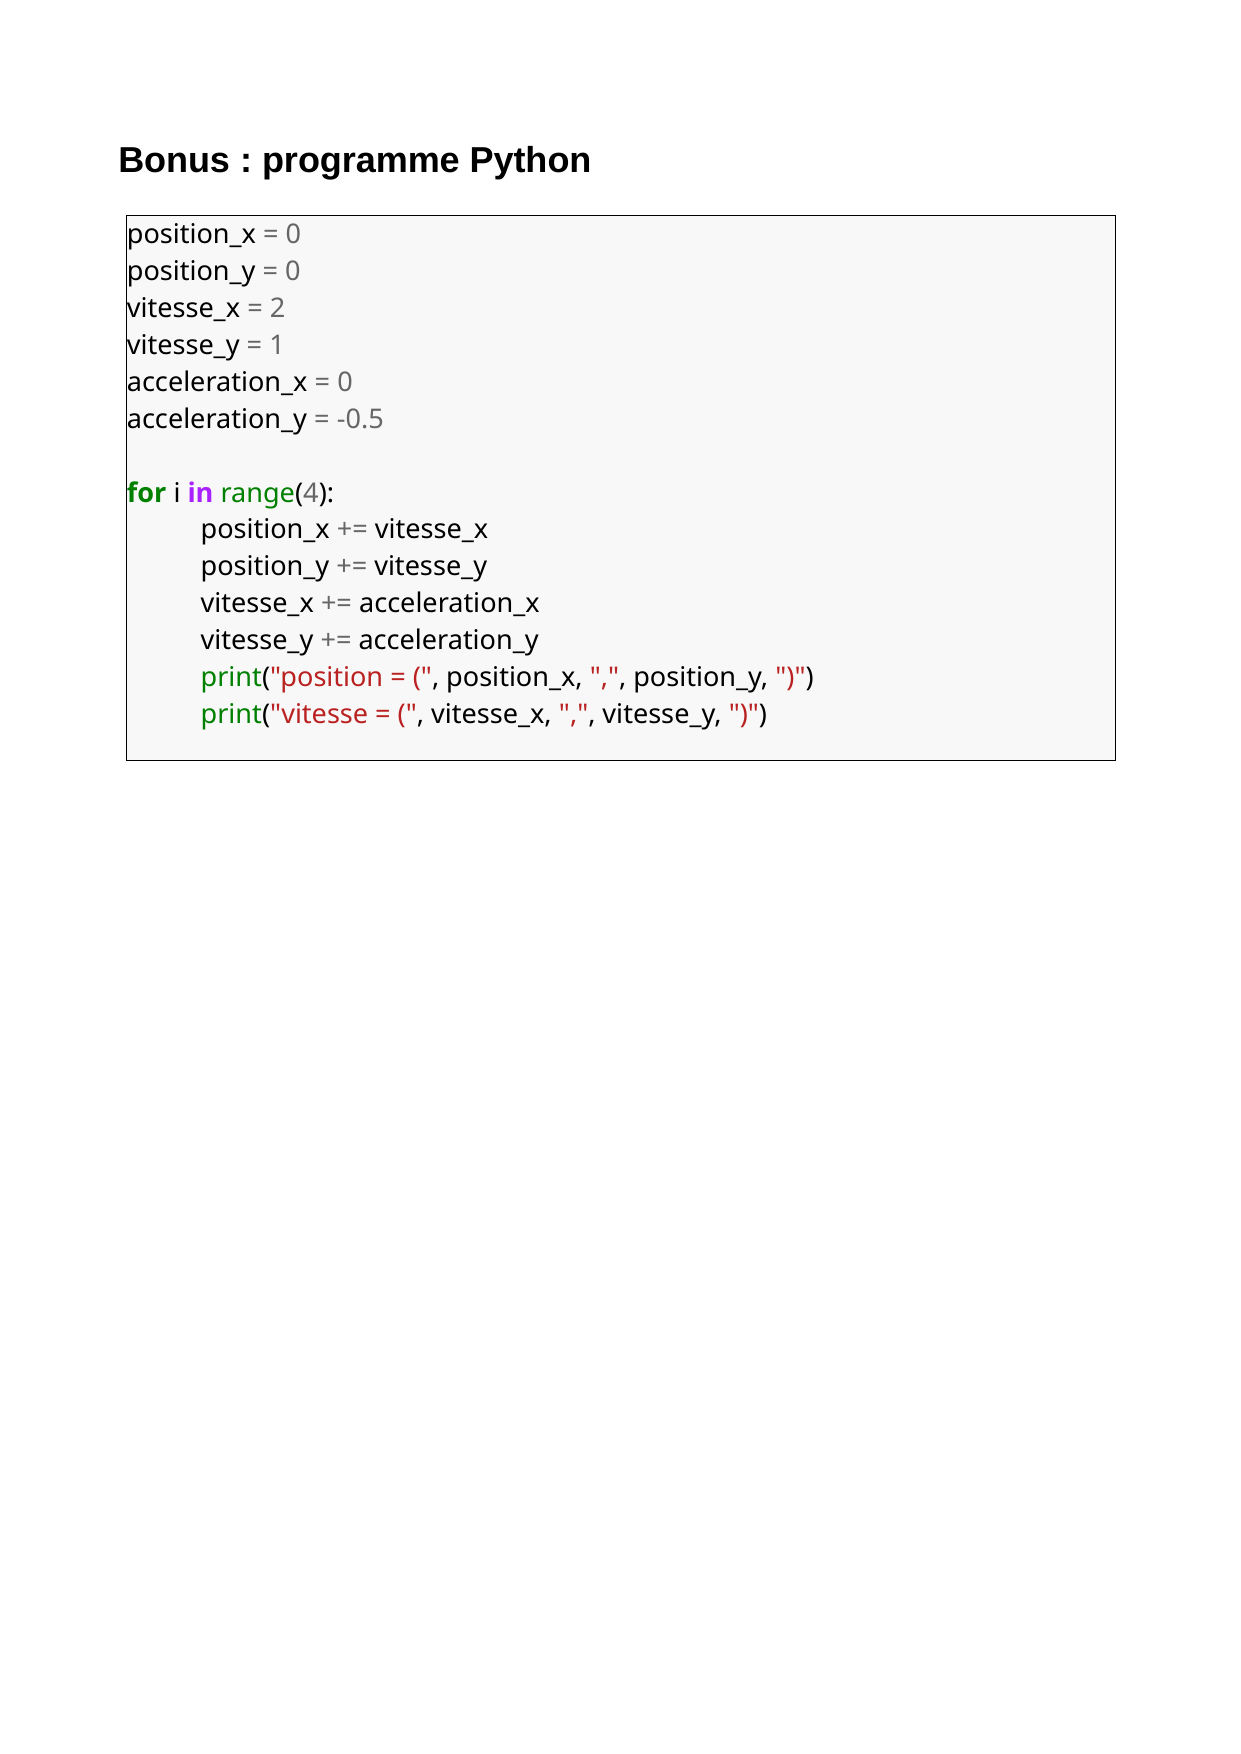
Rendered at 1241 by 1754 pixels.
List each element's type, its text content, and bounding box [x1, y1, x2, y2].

subtitle Bonus : programme Python [118, 139, 1122, 180]
